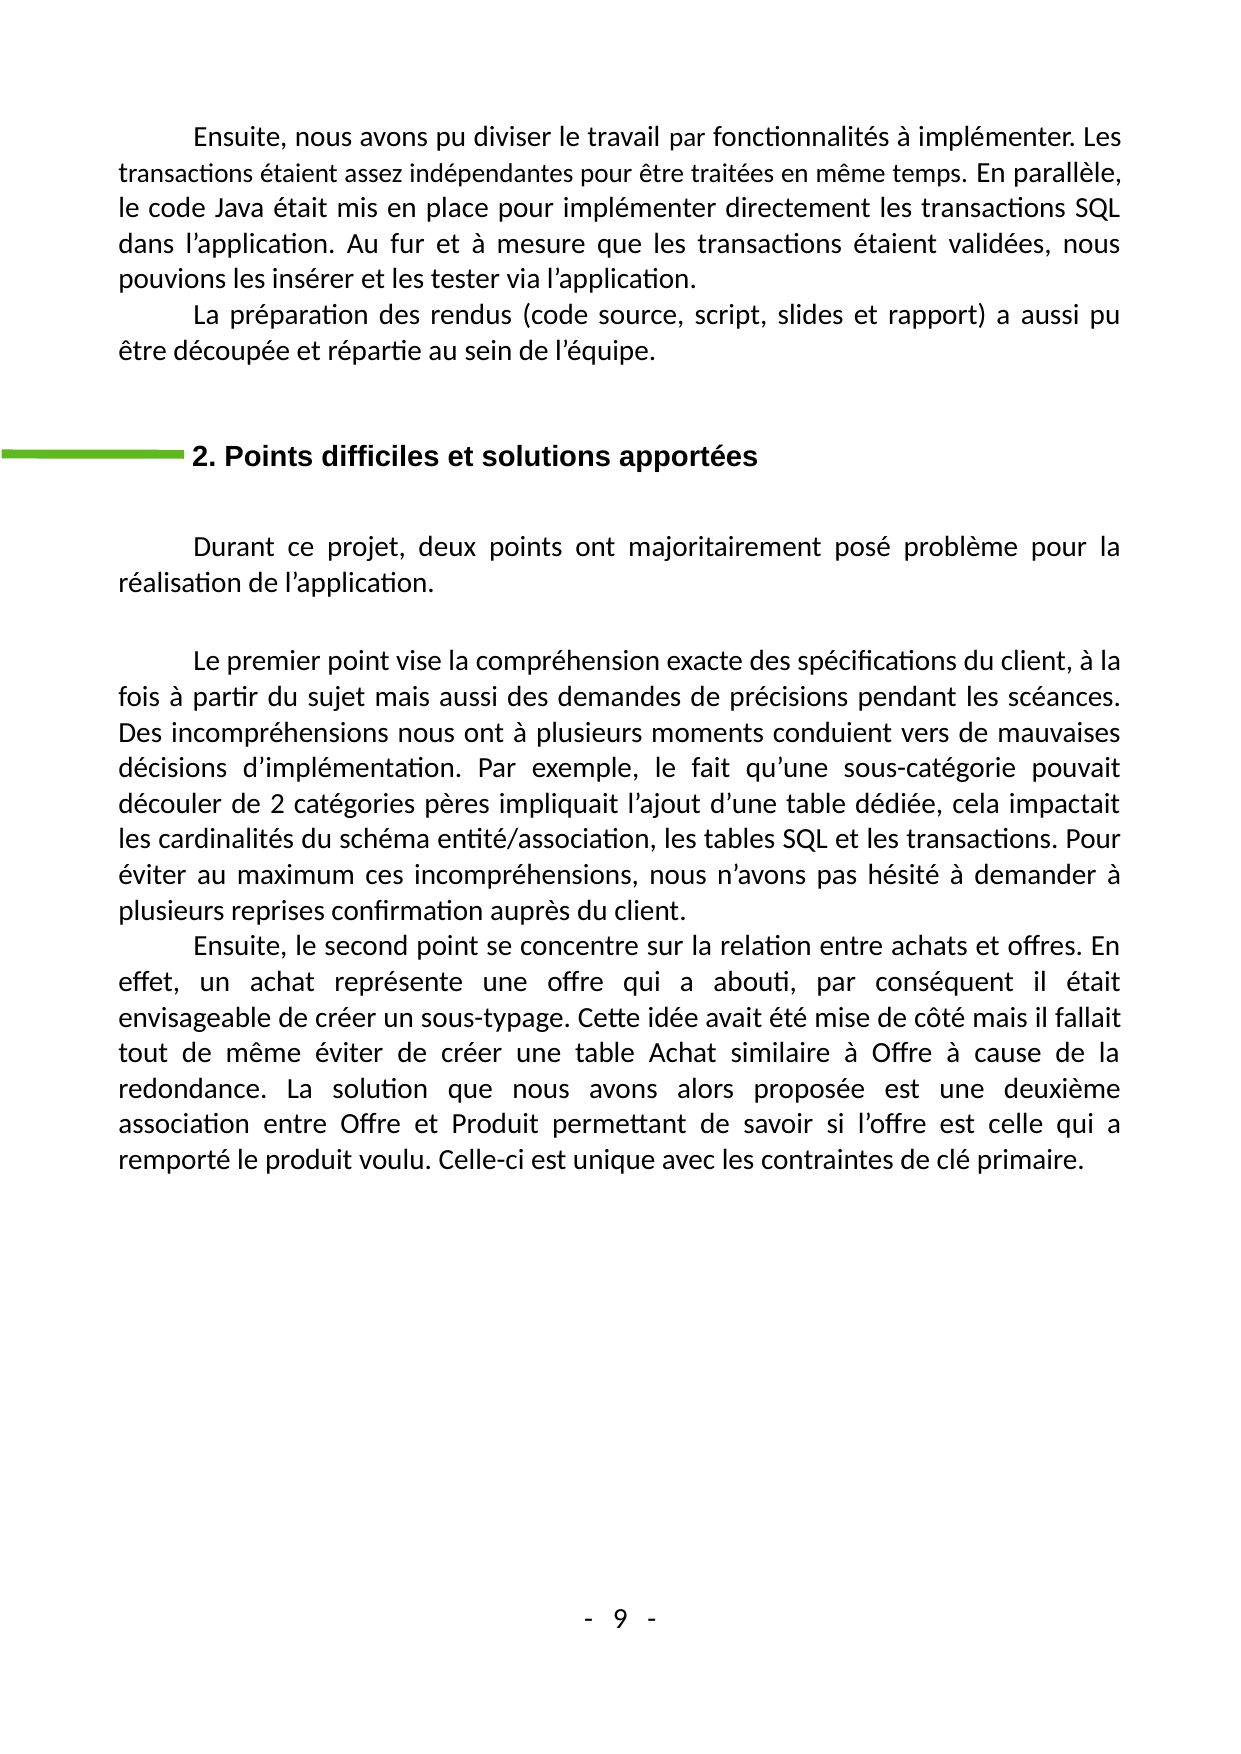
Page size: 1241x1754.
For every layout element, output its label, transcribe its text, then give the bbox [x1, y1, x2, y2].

list 2. Points difficiles et solutions apportées [162, 439, 1122, 472]
text La préparation des rendus (code source, script, slides et rapport) a aussi pu être découpée et répartie au sein de l’équipe. [118, 296, 1122, 367]
text Ensuite, nous avons pu diviser le travail par fonctionnalités à implémenter. Les transactions étaient assez indépendantes pour être traitées en même temps. En parallèle, le code Java était mis en place pour implémenter directement les transactions SQL dans l’application. Au fur et à mesure que les transactions étaient validées, nous pouvions les insérer et les tester via l’application. [118, 118, 1122, 296]
text Le premier point vise la compréhension exacte des spécifications du client, à la fois à partir du sujet mais aussi des demandes de précisions pendant les scéances. Des incompréhensions nous ont à plusieurs moments conduient vers de mauvaises décisions d’implémentation. Par exemple, le fait qu’une sous-catégorie pouvait découler de 2 catégories pères impliquait l’ajout d’une table dédiée, cela impactait les cardinalités du schéma entité/association, les tables SQL et les transactions. Pour éviter au maximum ces incompréhensions, nous n’avons pas hésité à demander à plusieurs reprises confirmation auprès du client. [118, 642, 1122, 927]
text Durant ce projet, deux points ont majoritairement posé problème pour la réalisation de l’application. [118, 528, 1122, 599]
text Ensuite, le second point se concentre sur la relation entre achats et offres. En effet, un achat représente une offre qui a abouti, par conséquent il était envisageable de créer un sous-typage. Cette idée avait été mise de côté mais il fallait tout de même éviter de créer une table Achat similaire à Offre à cause de la redondance. La solution que nous avons alors proposée est une deuxième association entre Offre et Produit permettant de savoir si l’offre est celle qui a remporté le produit voulu. Celle-ci est unique avec les contraintes de clé primaire. [118, 927, 1122, 1177]
